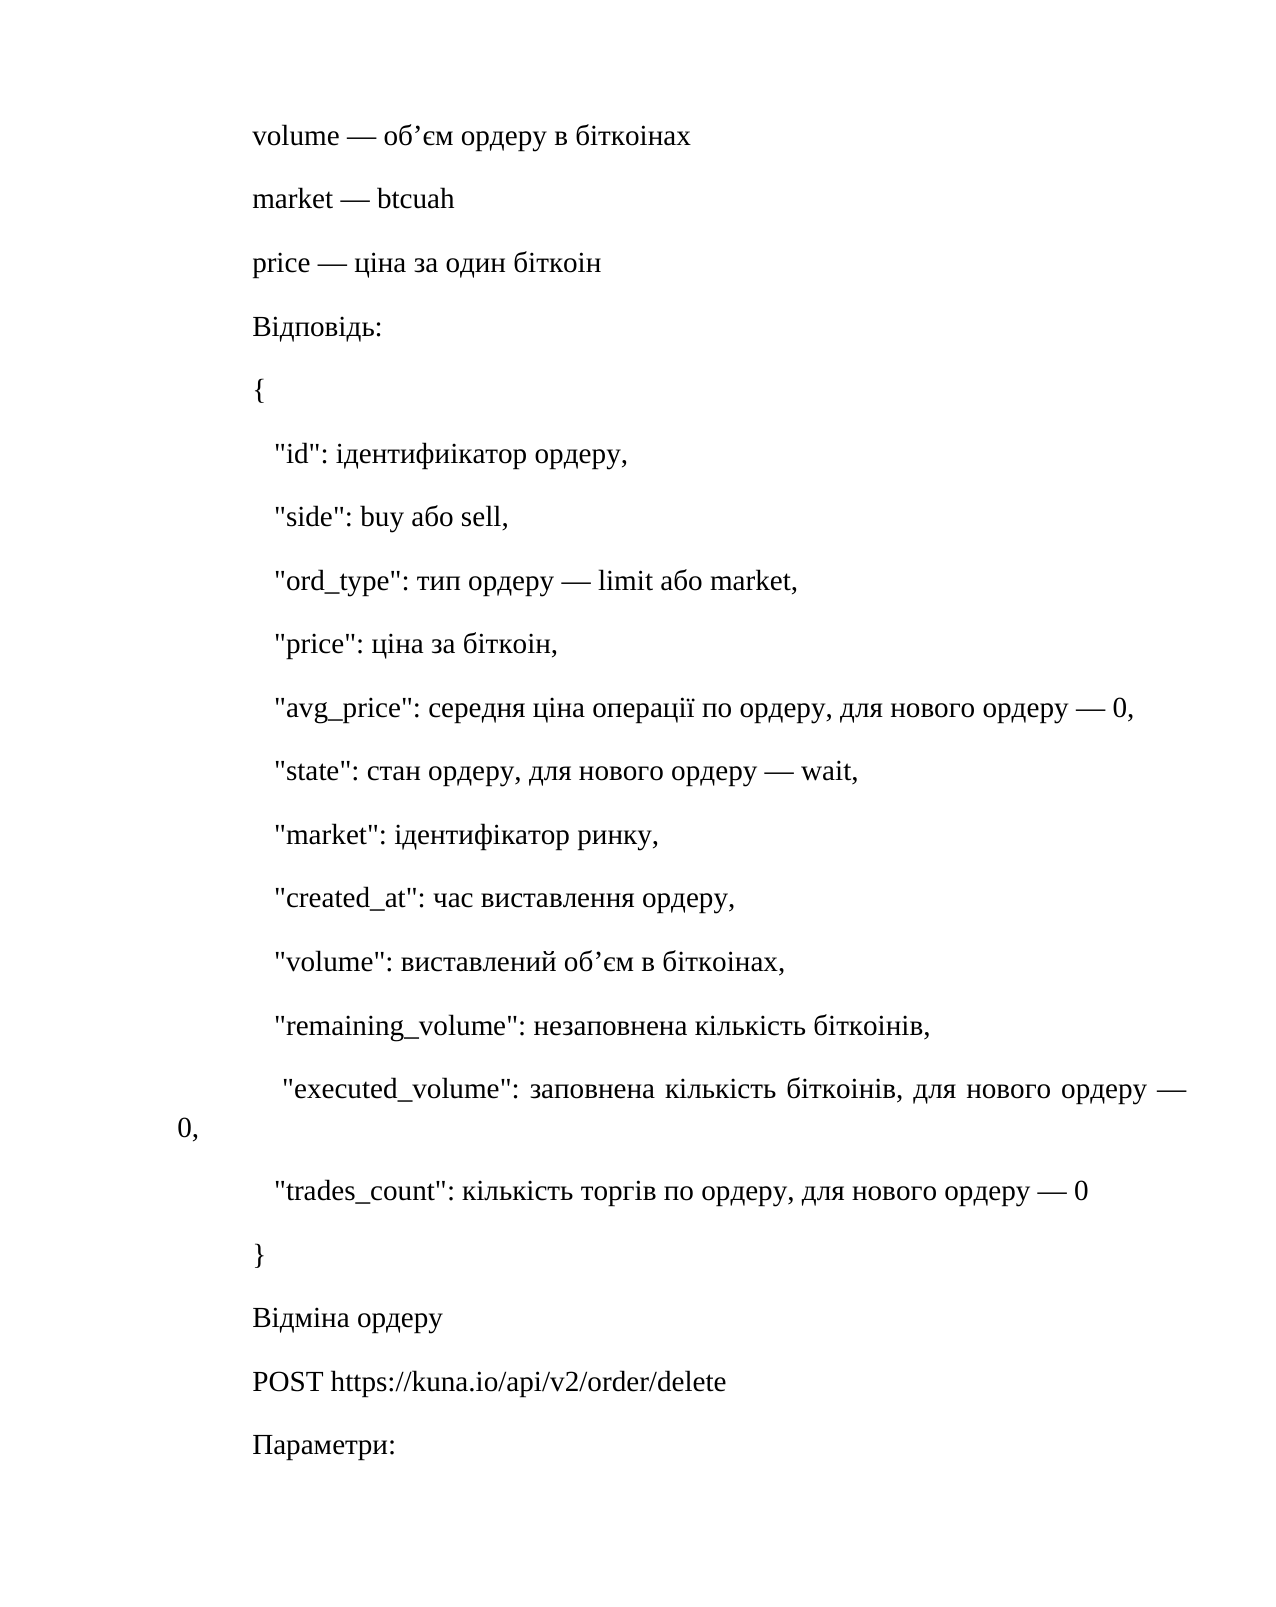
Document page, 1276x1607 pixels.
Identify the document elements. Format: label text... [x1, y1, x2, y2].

text Параметри: [177, 1427, 1187, 1461]
text "executed_volume": заповнена кількість біткоінів, для нового ордеру — 0, [177, 1071, 1187, 1143]
text "ord_type": тип ордеру — limit або market, [177, 563, 1187, 596]
text price — ціна за один біткоін [177, 245, 1187, 279]
text } [177, 1237, 1187, 1270]
text "trades_count": кількість торгів по ордеру, для нового ордеру — 0 [177, 1173, 1187, 1207]
text "volume": виставлений об’єм в біткоінах, [177, 944, 1187, 978]
text POST https://kuna.io/api/v2/order/delete [177, 1364, 1187, 1397]
text "created_at": час виставлення ордеру, [177, 881, 1187, 914]
text volume — об’єм ордеру в біткоінах [177, 118, 1187, 152]
text market — btcuah [177, 182, 1187, 215]
text "price": ціна за біткоін, [177, 626, 1187, 660]
text "side": buy або sell, [177, 499, 1187, 533]
text "state": стан ордеру, для нового ордеру — wait, [177, 753, 1187, 787]
text "avg_price": середня ціна операції по ордеру, для нового ордеру — 0, [177, 690, 1187, 723]
text "market": ідентифікатор ринку, [177, 817, 1187, 851]
text "id": ідентифиікатор ордеру, [177, 436, 1187, 469]
text "remaining_volume": незаповнена кількість біткоінів, [177, 1008, 1187, 1041]
text Відміна ордеру [177, 1300, 1187, 1334]
text Відповідь: [177, 309, 1187, 342]
text { [177, 372, 1187, 406]
